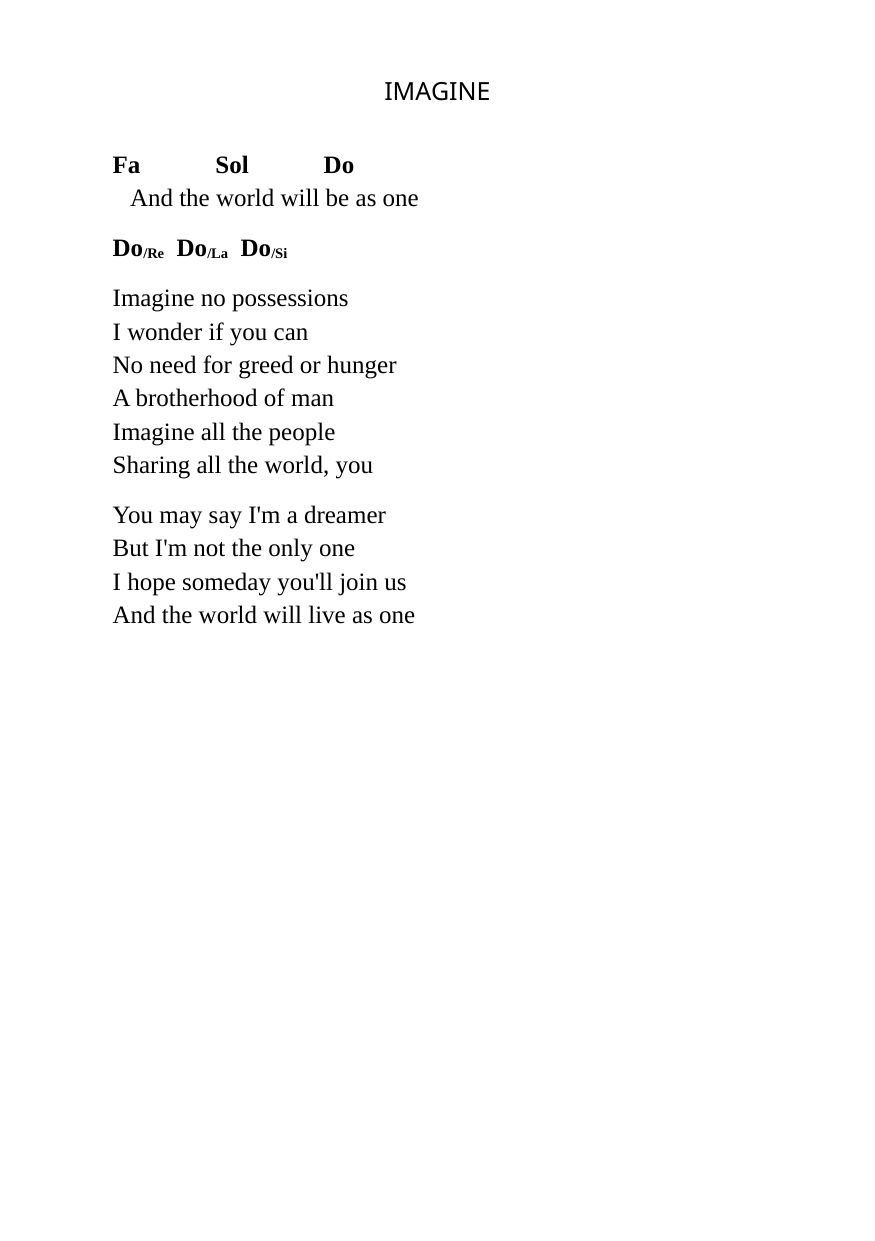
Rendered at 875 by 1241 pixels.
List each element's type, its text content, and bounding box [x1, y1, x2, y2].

text Fa Sol Do And the world will be as one [112, 150, 762, 212]
text You may say I'm a dreamer But I'm not the only one I hope someday you'll join us And the world will live as one [112, 500, 762, 629]
text Imagine no possessions I wonder if you can No need for greed or hunger A brotherhood of man Imagine all the people Sharing all the world, you [112, 283, 762, 479]
text Do/Re Do/La Do/Si [112, 233, 762, 262]
